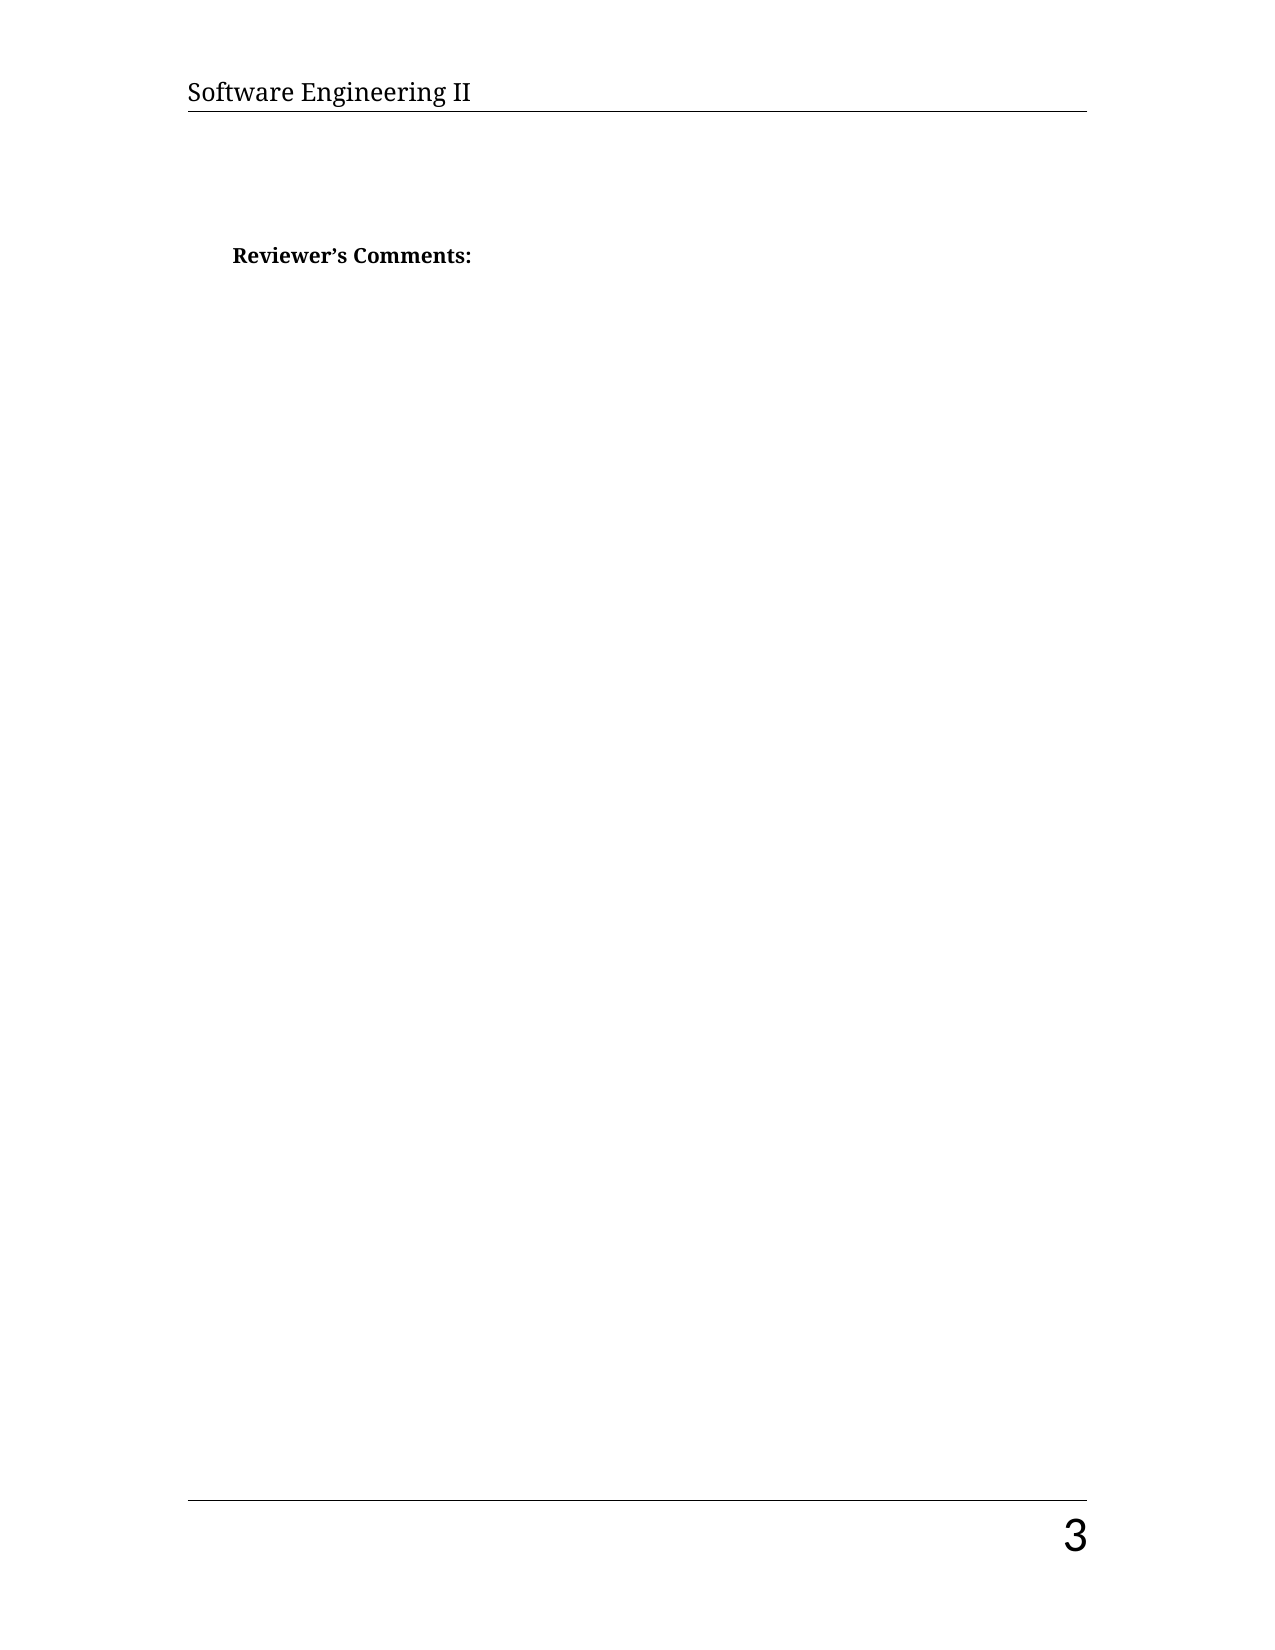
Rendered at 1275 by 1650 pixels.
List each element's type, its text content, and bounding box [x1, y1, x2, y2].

subtitle Reviewer’s Comments: [187, 232, 1087, 309]
